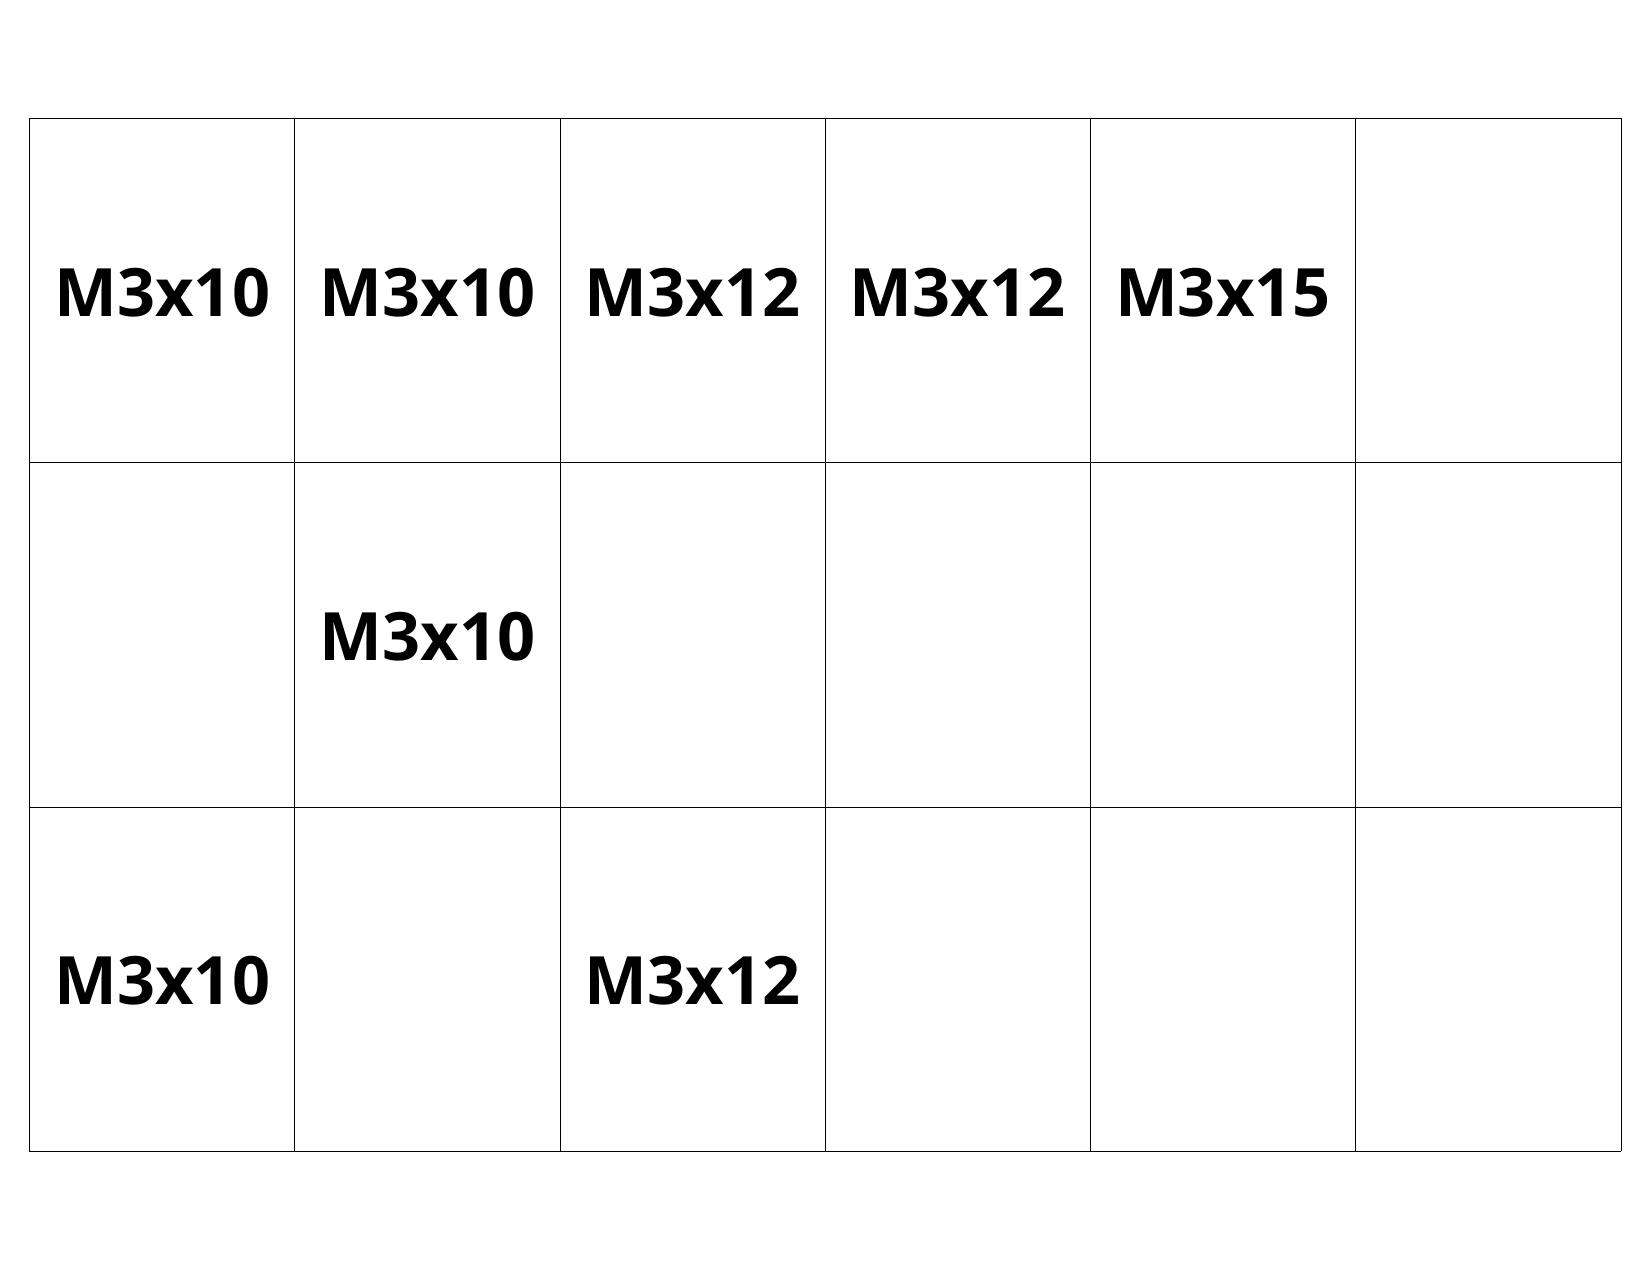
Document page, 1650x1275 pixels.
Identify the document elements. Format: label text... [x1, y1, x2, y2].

table_cell [295, 808, 560, 1151]
table_cell [1091, 463, 1355, 807]
table_cell [826, 808, 1090, 1151]
table_cell [826, 463, 1090, 807]
table_cell M3x10 [295, 463, 560, 807]
table_cell [1356, 463, 1621, 807]
table_header M3x12 [561, 119, 825, 462]
table_header [1356, 119, 1621, 462]
table_cell M3x12 [561, 808, 825, 1151]
table_cell [561, 463, 825, 807]
table_cell [30, 463, 294, 807]
table_header M3x10 [30, 119, 294, 462]
table_header M3x10 [295, 119, 560, 462]
table_cell M3x10 [30, 808, 294, 1151]
table_header M3x12 [826, 119, 1090, 462]
table_cell [1356, 808, 1621, 1151]
table_header M3x15 [1091, 119, 1355, 462]
table_cell [1091, 808, 1355, 1151]
